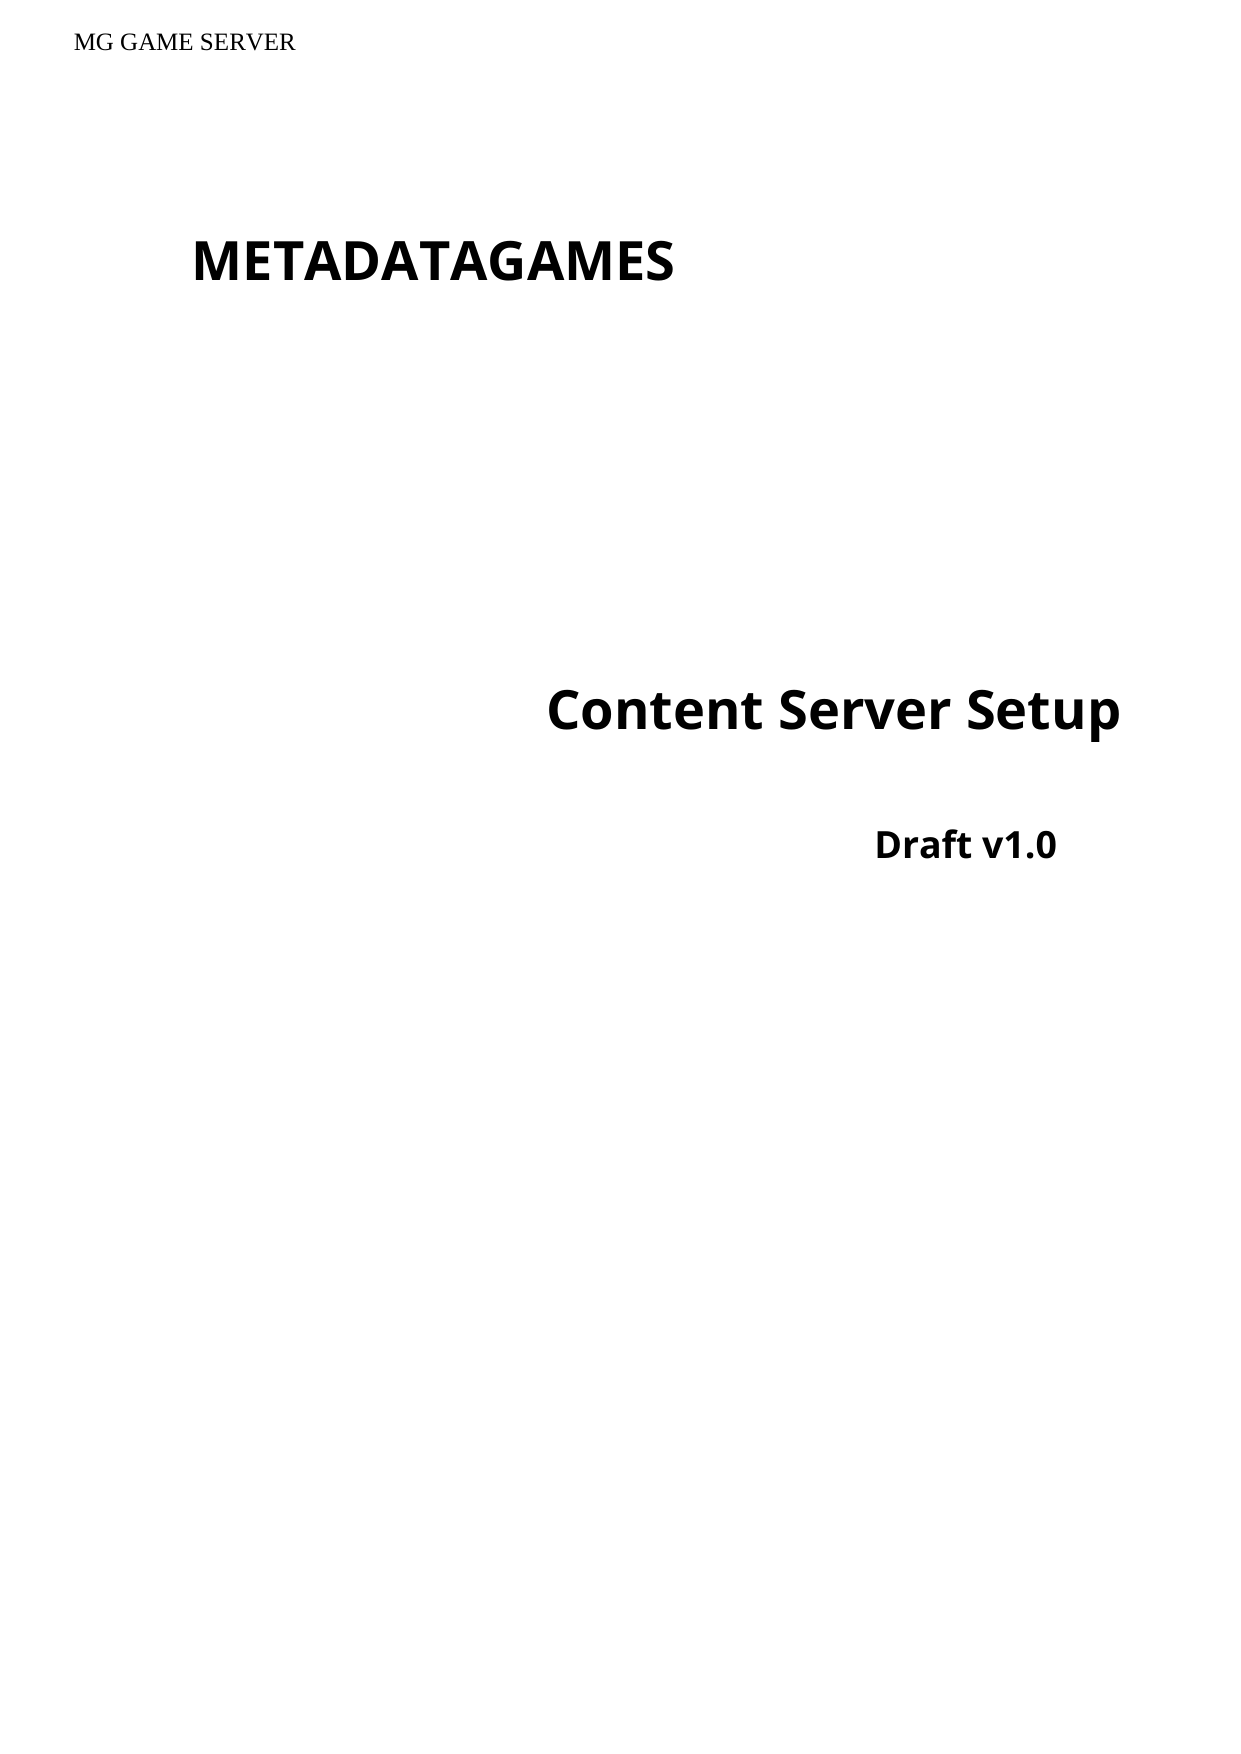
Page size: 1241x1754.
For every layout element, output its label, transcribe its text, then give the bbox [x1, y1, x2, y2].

text METADATAGAMES [73, 223, 1203, 297]
text Draft v1.0 [73, 819, 1203, 870]
text Content Server Setup [73, 671, 1203, 745]
